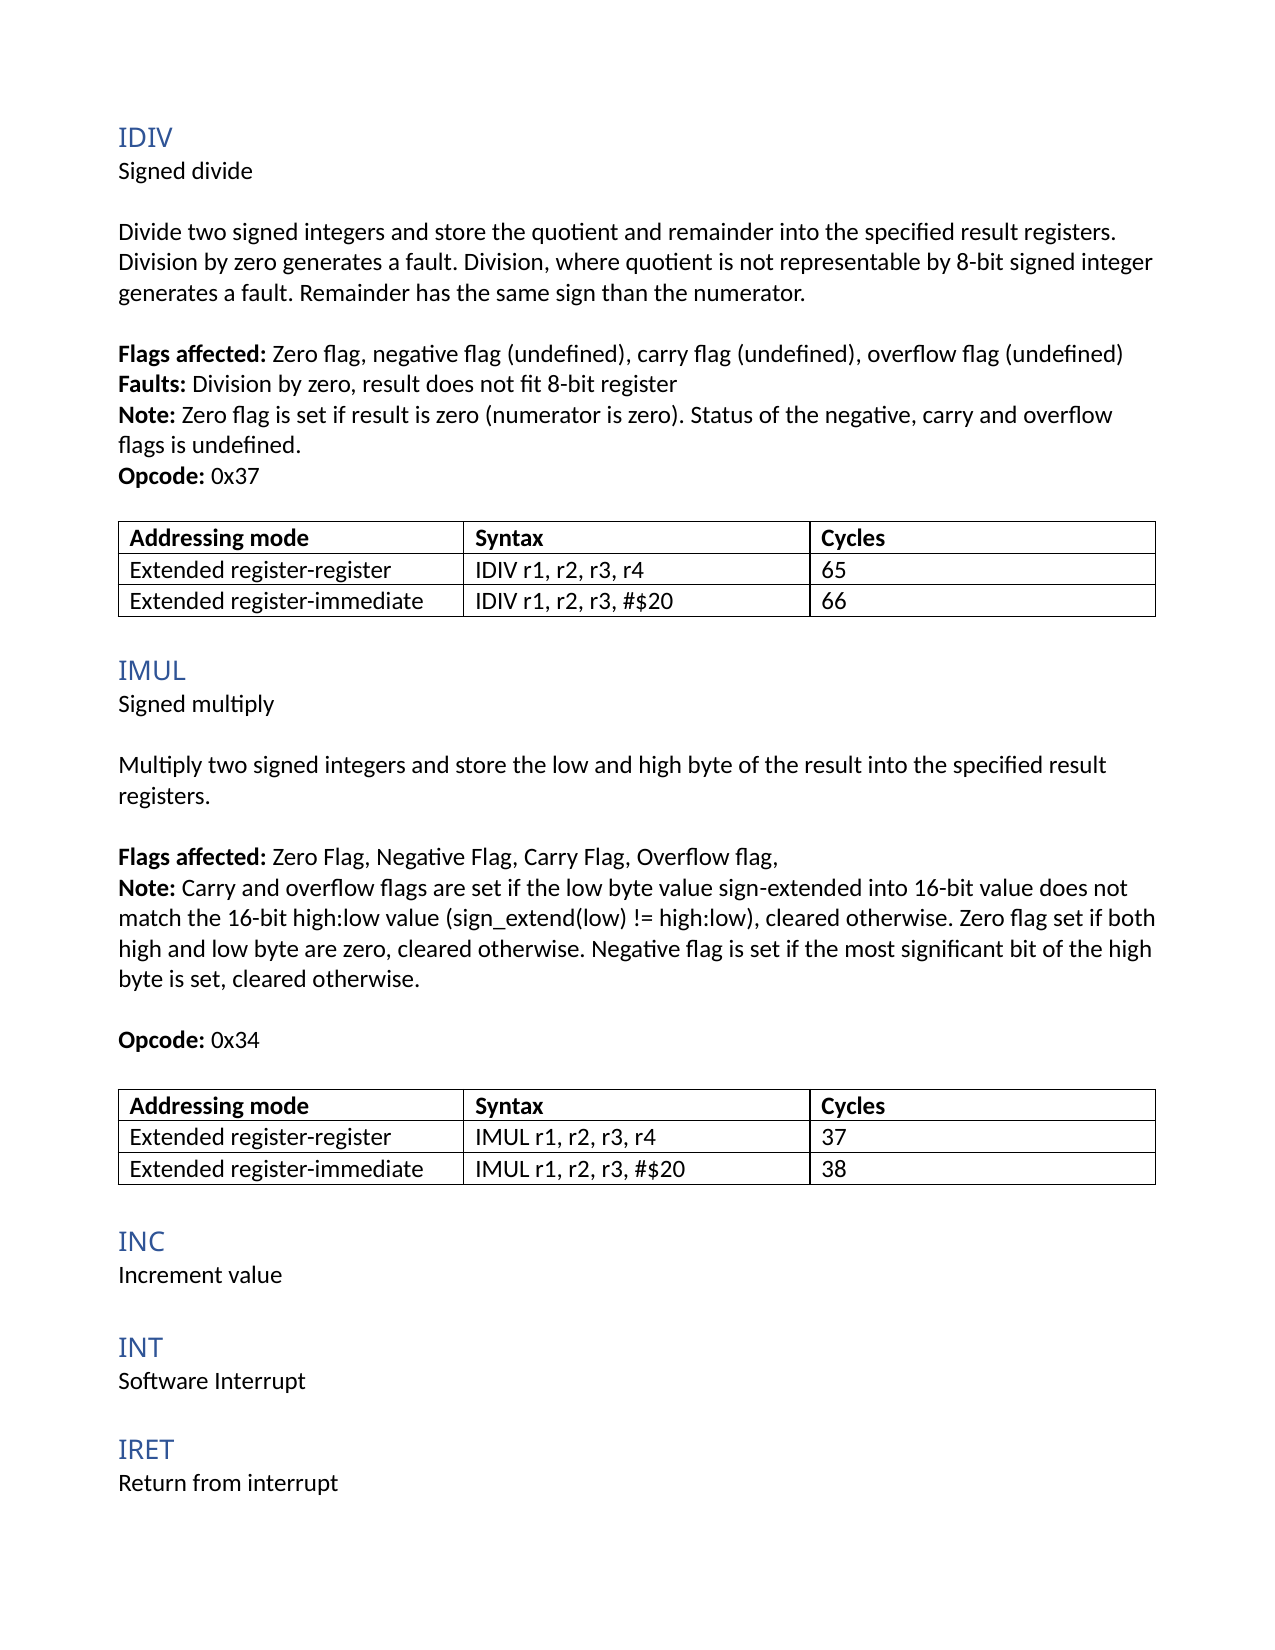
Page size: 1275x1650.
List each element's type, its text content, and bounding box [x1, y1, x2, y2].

table_cell 38 [811, 1153, 1155, 1183]
text Opcode: 0x37 [118, 460, 1157, 491]
table_cell 37 [811, 1121, 1155, 1152]
table_cell 65 [811, 554, 1155, 584]
subtitle IMUL [118, 652, 1157, 688]
text Note: Carry and overflow flags are set if the low byte value sign­-extended into 16-bit value does not match the 16-bit high:low value (sign_extend(low) != high:low), cleared otherwise. Zero flag set if both high and low byte are zero, cleared otherwise. Negative flag is set if the most significant bit of the high byte is set, cleared otherwise. [118, 872, 1157, 994]
table_cell IDIV r1, r2, r3, r4 [464, 554, 809, 584]
table_header Addressing mode [119, 522, 463, 553]
text Opcode: 0x34 [118, 1024, 1157, 1055]
text Flags affected: Zero Flag, Negative Flag, Carry Flag, Overflow flag, [118, 841, 1157, 872]
table_header Syntax [464, 1090, 809, 1120]
table_header Syntax [464, 522, 809, 553]
text Signed divide [118, 155, 1157, 186]
table_cell Extended register-immediate [119, 585, 463, 616]
subtitle IDIV [118, 118, 1157, 155]
text Signed multiply [118, 688, 1157, 719]
table_header Cycles [811, 1090, 1155, 1120]
text Software Interrupt [118, 1365, 1157, 1396]
text Increment value [118, 1260, 1157, 1290]
text Divide two signed integers and store the quotient and remainder into the specified result registers. Division by zero generates a fault. Division, where quotient is not representable by 8-bit signed integer generates a fault. Remainder has the same sign than the numerator. [118, 216, 1157, 308]
text Return from interrupt [118, 1467, 1157, 1498]
subtitle INC [118, 1223, 1157, 1260]
table_cell IDIV r1, r2, r3, #$20 [464, 585, 809, 616]
text Multiply two signed integers and store the low and high byte of the result into the specified result registers. [118, 749, 1157, 811]
table_header Cycles [811, 522, 1155, 553]
table_cell Extended register-register [119, 554, 463, 584]
table_cell IMUL r1, r2, r3, #$20 [464, 1153, 809, 1183]
subtitle INT [118, 1328, 1157, 1365]
text Note: Zero flag is set if result is zero (numerator is zero). Status of the negative, carry and overflow flags is undefined. [118, 399, 1157, 460]
table_cell IMUL r1, r2, r3, r4 [464, 1121, 809, 1152]
text Faults: Division by zero, result does not fit 8-bit register [118, 369, 1157, 399]
table_cell 66 [811, 585, 1155, 616]
table_header Addressing mode [119, 1090, 463, 1120]
table_cell Extended register-register [119, 1121, 463, 1152]
table_cell Extended register-immediate [119, 1153, 463, 1183]
subtitle IRET [118, 1431, 1157, 1467]
text Flags affected: Zero flag, negative flag (undefined), carry flag (undefined), overflow flag (undefined) [118, 338, 1157, 369]
